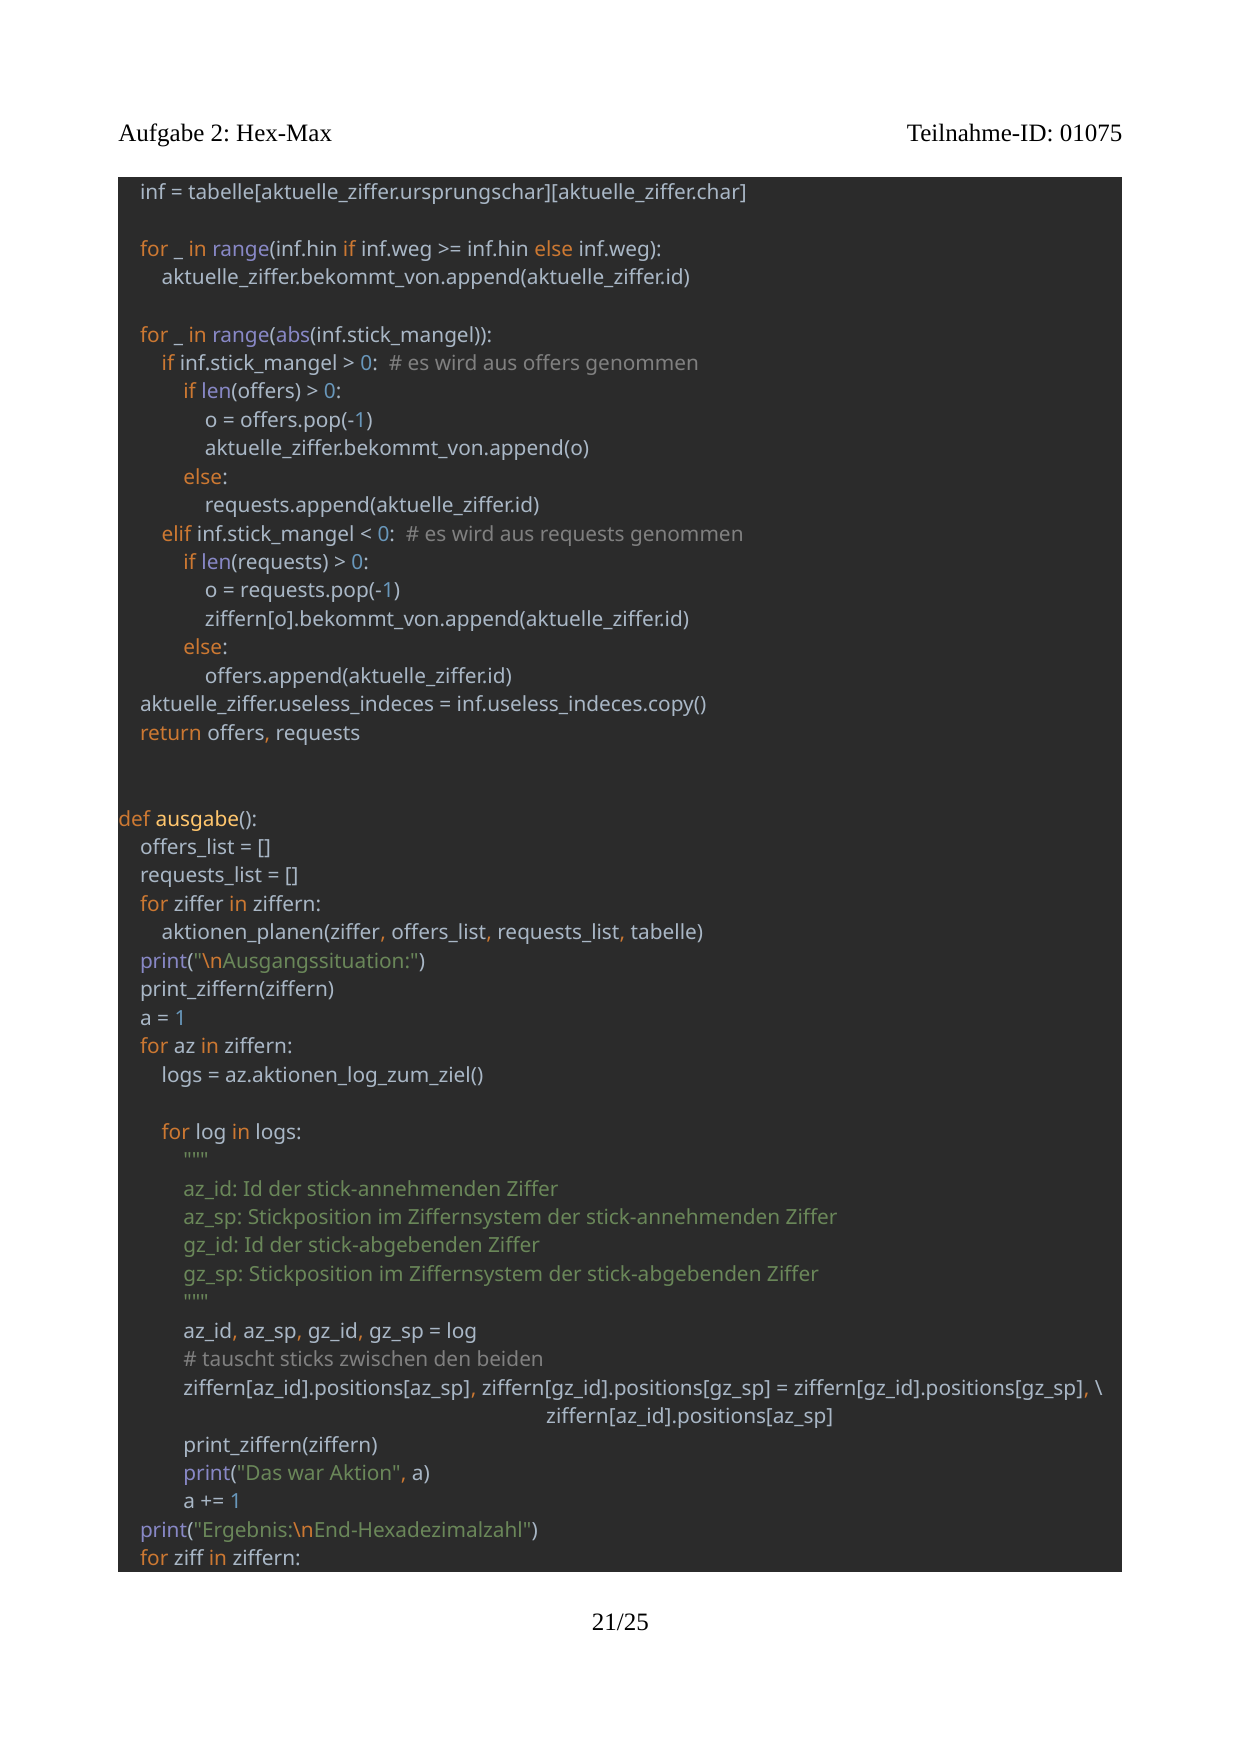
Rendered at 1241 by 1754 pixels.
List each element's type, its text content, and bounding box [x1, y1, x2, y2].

text inf = tabelle[aktuelle_ziffer.ursprungschar][aktuelle_ziffer.char] for _ in range(inf.hin if inf.weg >= inf.hin else inf.weg): aktuelle_ziffer.bekommt_von.append(aktuelle_ziffer.id) for _ in range(abs(inf.stick_mangel)): if inf.stick_mangel > 0: # es wird aus offers genommen if len(offers) > 0: o = offers.pop(-1) aktuelle_ziffer.bekommt_von.append(o) else: requests.append(aktuelle_ziffer.id) elif inf.stick_mangel < 0: # es wird aus requests genommen if len(requests) > 0: o = requests.pop(-1) ziffern[o].bekommt_von.append(aktuelle_ziffer.id) else: offers.append(aktuelle_ziffer.id) aktuelle_ziffer.useless_indeces = inf.useless_indeces.copy() return offers, requests def ausgabe(): offers_list = [] requests_list = [] for ziffer in ziffern: aktionen_planen(ziffer, offers_list, requests_list, tabelle) print("\nAusgangssituation:") print_ziffern(ziffern) a = 1 for az in ziffern: logs = az.aktionen_log_zum_ziel() for log in logs: """ az_id: Id der stick-annehmenden Ziffer az_sp: Stickposition im Ziffernsystem der stick-annehmenden Ziffer gz_id: Id der stick-abgebenden Ziffer gz_sp: Stickposition im Ziffernsystem der stick-abgebenden Ziffer """ az_id, az_sp, gz_id, gz_sp = log # tauscht sticks zwischen den beiden ziffern[az_id].positions[az_sp], ziffern[gz_id].positions[gz_sp] = ziffern[gz_id].positions[gz_sp], \ ziffern[az_id].positions[az_sp] print_ziffern(ziffern) print("Das war Aktion", a) a += 1 print("Ergebnis:\nEnd-Hexadezimalzahl") for ziff in ziffern: [118, 177, 1122, 1572]
